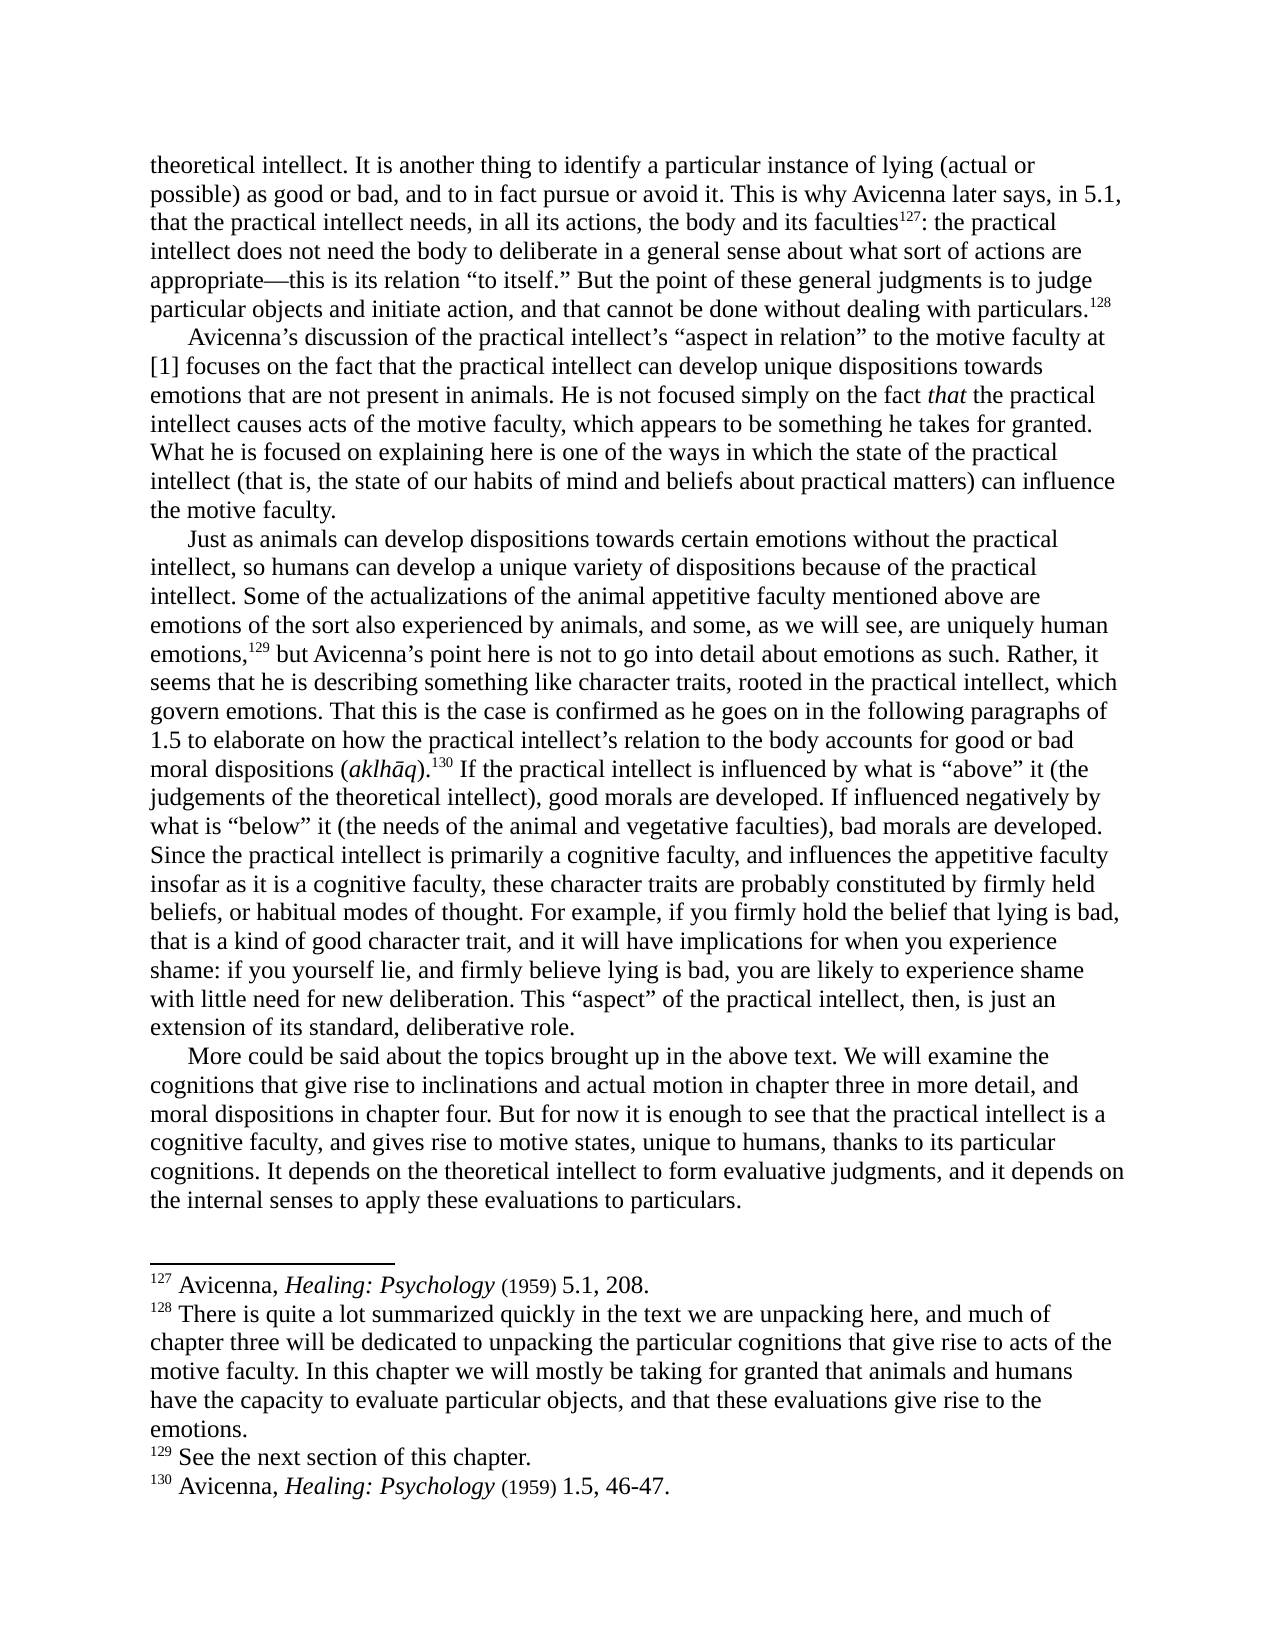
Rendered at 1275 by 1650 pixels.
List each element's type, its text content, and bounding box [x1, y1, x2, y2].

text Avicenna, Healing: Psychology (1959) 1.5, 46-47. [150, 1471, 1125, 1500]
text More could be said about the topics brought up in the above text. We will examine the cognitions that give rise to inclinations and actual motion in chapter three in more detail, and moral dispositions in chapter four. But for now it is enough to see that the practical intellect is a cognitive faculty, and gives rise to motive states, unique to humans, thanks to its particular cognitions. It depends on the theoretical intellect to form evaluative judgments, and it depends on the internal senses to apply these evaluations to particulars. [150, 1041, 1125, 1214]
text theoretical intellect. It is another thing to identify a particular instance of lying (actual or possible) as good or bad, and to in fact pursue or avoid it. This is why Avicenna later says, in 5.1, that the practical intellect needs, in all its actions, the body and its faculties: the practical intellect does not need the body to deliberate in a general sense about what sort of actions are appropriate—this is its relation “to itself.” But the point of these general judgments is to judge particular objects and initiate action, and that cannot be done without dealing with particulars. [150, 150, 1125, 322]
text Just as animals can develop dispositions towards certain emotions without the practical intellect, so humans can develop a unique variety of dispositions because of the practical intellect. Some of the actualizations of the animal appetitive faculty mentioned above are emotions of the sort also experienced by animals, and some, as we will see, are uniquely human emotions, but Avicenna’s point here is not to go into detail about emotions as such. Rather, it seems that he is describing something like character traits, rooted in the practical intellect, which govern emotions. That this is the case is confirmed as he goes on in the following paragraphs of 1.5 to elaborate on how the practical intellect’s relation to the body accounts for good or bad moral dispositions (aklhāq). If the practical intellect is influenced by what is “above” it (the judgements of the theoretical intellect), good morals are developed. If influenced negatively by what is “below” it (the needs of the animal and vegetative faculties), bad morals are developed. Since the practical intellect is primarily a cognitive faculty, and influences the appetitive faculty insofar as it is a cognitive faculty, these character traits are probably constituted by firmly held beliefs, or habitual modes of thought. For example, if you firmly hold the belief that lying is bad, that is a kind of good character trait, and it will have implications for when you experience shame: if you yourself lie, and firmly believe lying is bad, you are likely to experience shame with little need for new deliberation. This “aspect” of the practical intellect, then, is just an extension of its standard, deliberative role. [150, 524, 1125, 1041]
text Avicenna’s discussion of the practical intellect’s “aspect in relation” to the motive faculty at [1] focuses on the fact that the practical intellect can develop unique dispositions towards emotions that are not present in animals. He is not focused simply on the fact that the practical intellect causes acts of the motive faculty, which appears to be something he takes for granted. What he is focused on explaining here is one of the ways in which the state of the practical intellect (that is, the state of our habits of mind and beliefs about practical matters) can influence the motive faculty. [150, 322, 1125, 524]
text There is quite a lot summarized quickly in the text we are unpacking here, and much of chapter three will be dedicated to unpacking the particular cognitions that give rise to acts of the motive faculty. In this chapter we will mostly be taking for granted that animals and humans have the capacity to evaluate particular objects, and that these evaluations give rise to the emotions. [150, 1299, 1125, 1442]
text Avicenna, Healing: Psychology (1959) 5.1, 208. [150, 1270, 1125, 1299]
text See the next section of this chapter. [150, 1442, 1125, 1471]
